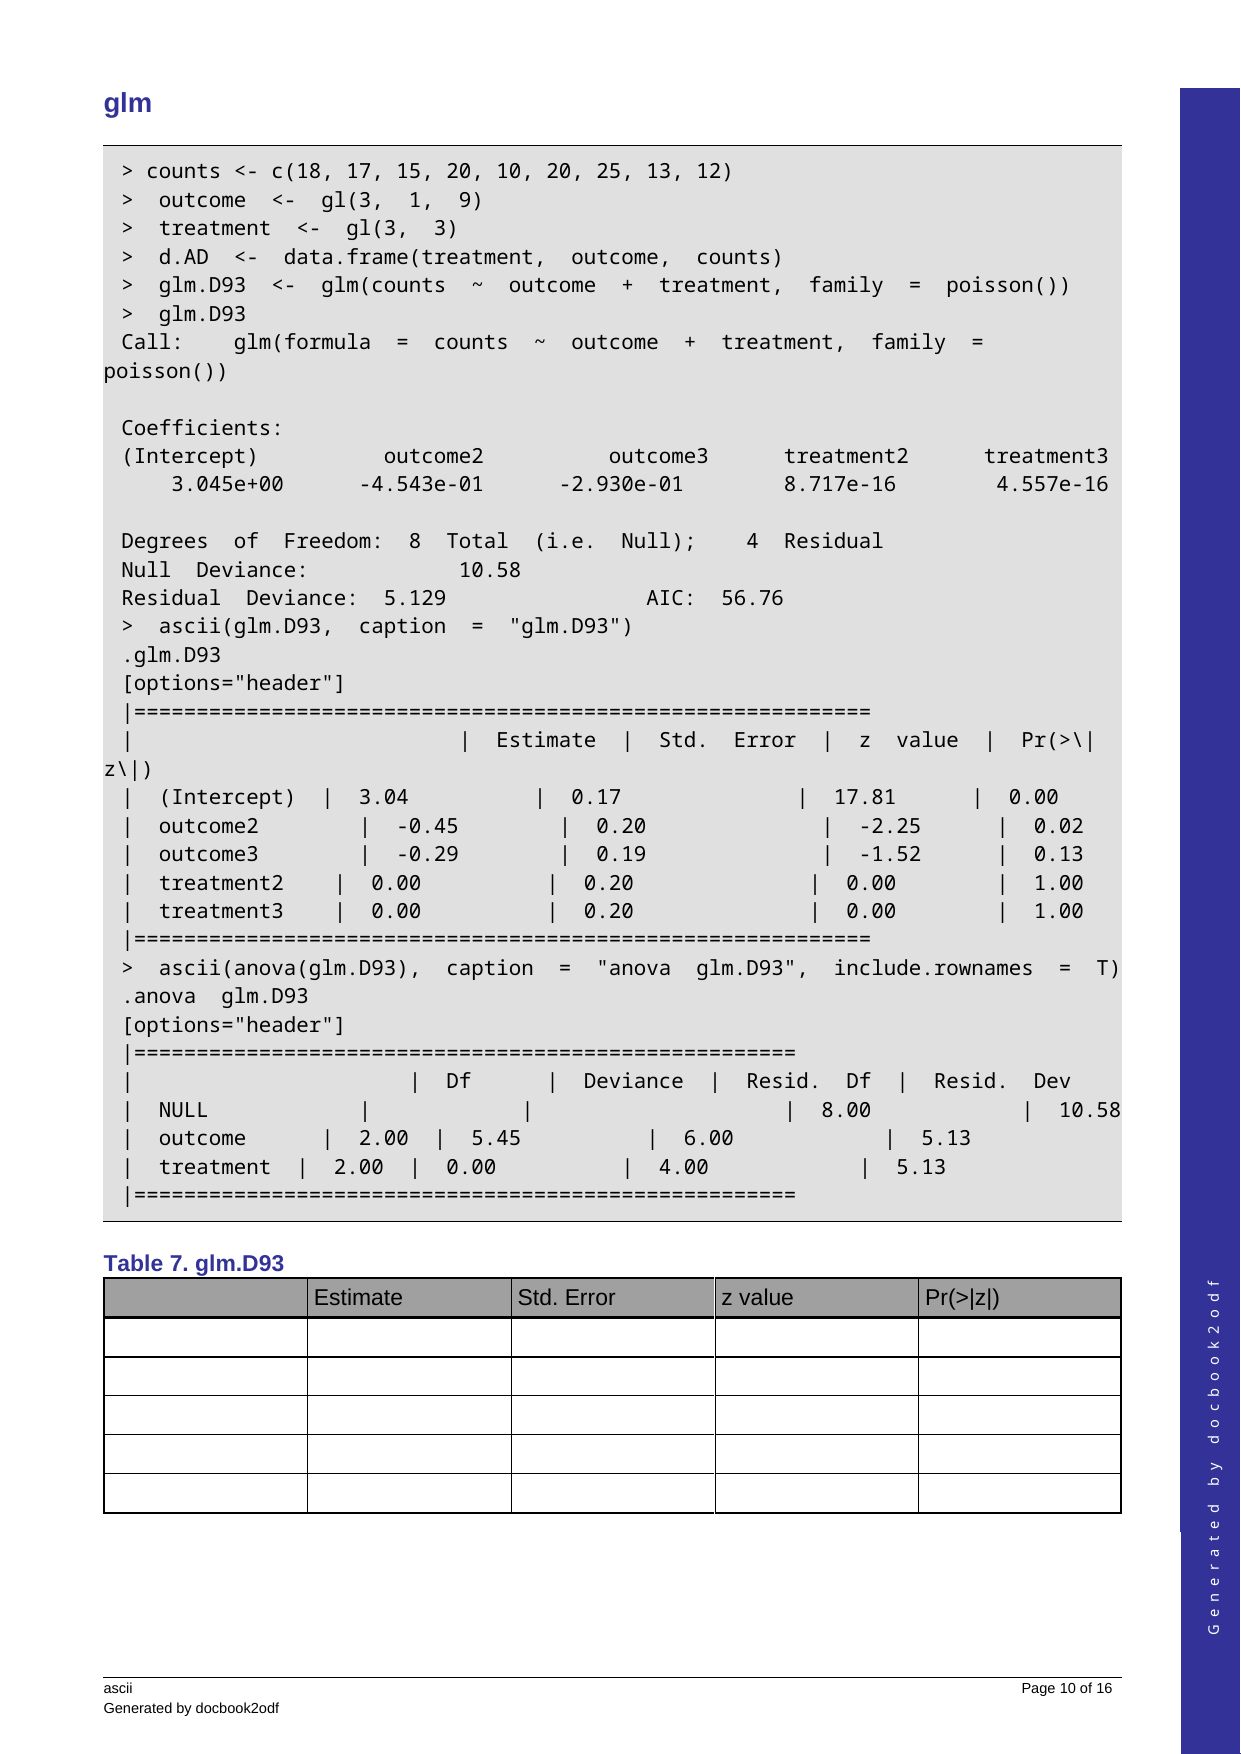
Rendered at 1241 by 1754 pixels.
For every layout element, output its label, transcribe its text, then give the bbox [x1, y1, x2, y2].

table_cell outcome2 [105, 1358, 307, 1395]
table_header Estimate [308, 1279, 511, 1316]
table_cell 0.20 [512, 1435, 714, 1473]
text | NULL | | | 8.00 | 10.58 [103, 1095, 1122, 1123]
text Residual Deviance: 5.129 AIC: 56.76 [103, 583, 1122, 612]
text | outcome | 2.00 | 5.45 | 6.00 | 5.13 [103, 1123, 1122, 1152]
text > glm.D93 <- glm(counts ~ outcome + treatment, family = poisson()) [103, 270, 1122, 299]
table_cell 17.81 [716, 1319, 918, 1356]
table_cell 1.00 [919, 1435, 1120, 1473]
subtitle glm [103, 87, 1122, 118]
text > outcome <- gl(3, 1, 9) [103, 185, 1122, 213]
text |=========================================================== [103, 924, 1122, 953]
table_cell -1.52 [716, 1396, 918, 1434]
text > glm.D93 [103, 299, 1122, 327]
text > d.AD <- data.frame(treatment, outcome, counts) [103, 242, 1122, 270]
text |=========================================================== [103, 697, 1122, 725]
text | outcome3 | -0.29 | 0.19 | -1.52 | 0.13 [103, 839, 1122, 868]
text |===================================================== [103, 1168, 1122, 1221]
table_cell 0.19 [512, 1396, 714, 1434]
text | treatment3 | 0.00 | 0.20 | 0.00 | 1.00 [103, 896, 1122, 924]
table_cell 0.00 [308, 1435, 511, 1473]
table_cell -0.45 [308, 1358, 511, 1395]
table_cell -0.29 [308, 1396, 511, 1434]
text Null Deviance: 10.58 [103, 555, 1122, 583]
table_cell 0.00 [716, 1474, 918, 1512]
text | | Df | Deviance | Resid. Df | Resid. Dev [103, 1067, 1122, 1095]
text Coefficients: [103, 413, 1122, 441]
text > ascii(anova(glm.D93), caption = "anova glm.D93", include.rownames = T) [103, 953, 1122, 981]
subtitle Table 7. glm.D93 [103, 1250, 1122, 1277]
text [options="header"] [103, 668, 1122, 697]
table_cell 1.00 [919, 1474, 1120, 1512]
text Degrees of Freedom: 8 Total (i.e. Null); 4 Residual [103, 526, 1122, 555]
table_cell 0.00 [919, 1319, 1120, 1356]
table_cell 0.17 [512, 1319, 714, 1356]
table_header z value [716, 1279, 918, 1316]
table_cell outcome3 [105, 1396, 307, 1434]
text | treatment2 | 0.00 | 0.20 | 0.00 | 1.00 [103, 868, 1122, 896]
text 3.045e+00 -4.543e-01 -2.930e-01 8.717e-16 4.557e-16 [103, 469, 1122, 498]
table_header [105, 1279, 307, 1316]
table_cell treatment3 [105, 1474, 307, 1512]
table_header Std. Error [512, 1279, 714, 1316]
table_cell 0.00 [308, 1474, 511, 1512]
text (Intercept) outcome2 outcome3 treatment2 treatment3 [103, 441, 1122, 469]
text > treatment <- gl(3, 3) [103, 213, 1122, 242]
text Call: glm(formula = counts ~ outcome + treatment, family = poisson()) [103, 327, 1122, 384]
table_cell 0.00 [716, 1435, 918, 1473]
table_cell (Intercept) [105, 1319, 307, 1356]
text [options="header"] [103, 1010, 1122, 1038]
text | outcome2 | -0.45 | 0.20 | -2.25 | 0.02 [103, 811, 1122, 839]
text |===================================================== [103, 1038, 1122, 1067]
table_cell 0.20 [512, 1474, 714, 1512]
text | (Intercept) | 3.04 | 0.17 | 17.81 | 0.00 [103, 782, 1122, 811]
table_cell 0.20 [512, 1358, 714, 1395]
table_cell 0.02 [919, 1358, 1120, 1395]
table_cell 0.13 [919, 1396, 1120, 1434]
table_header Pr(>|z|) [919, 1279, 1120, 1316]
text | treatment | 2.00 | 0.00 | 4.00 | 5.13 [103, 1152, 1122, 1168]
text .anova glm.D93 [103, 981, 1122, 1010]
text > counts <- c(18, 17, 15, 20, 10, 20, 25, 13, 12) [103, 146, 1122, 185]
text .glm.D93 [103, 640, 1122, 668]
text > ascii(glm.D93, caption = "glm.D93") [103, 612, 1122, 640]
table_cell -2.25 [716, 1358, 918, 1395]
table_cell 3.04 [308, 1319, 511, 1356]
text | | Estimate | Std. Error | z value | Pr(>\|z\|) [103, 725, 1122, 782]
table_cell treatment2 [105, 1435, 307, 1473]
